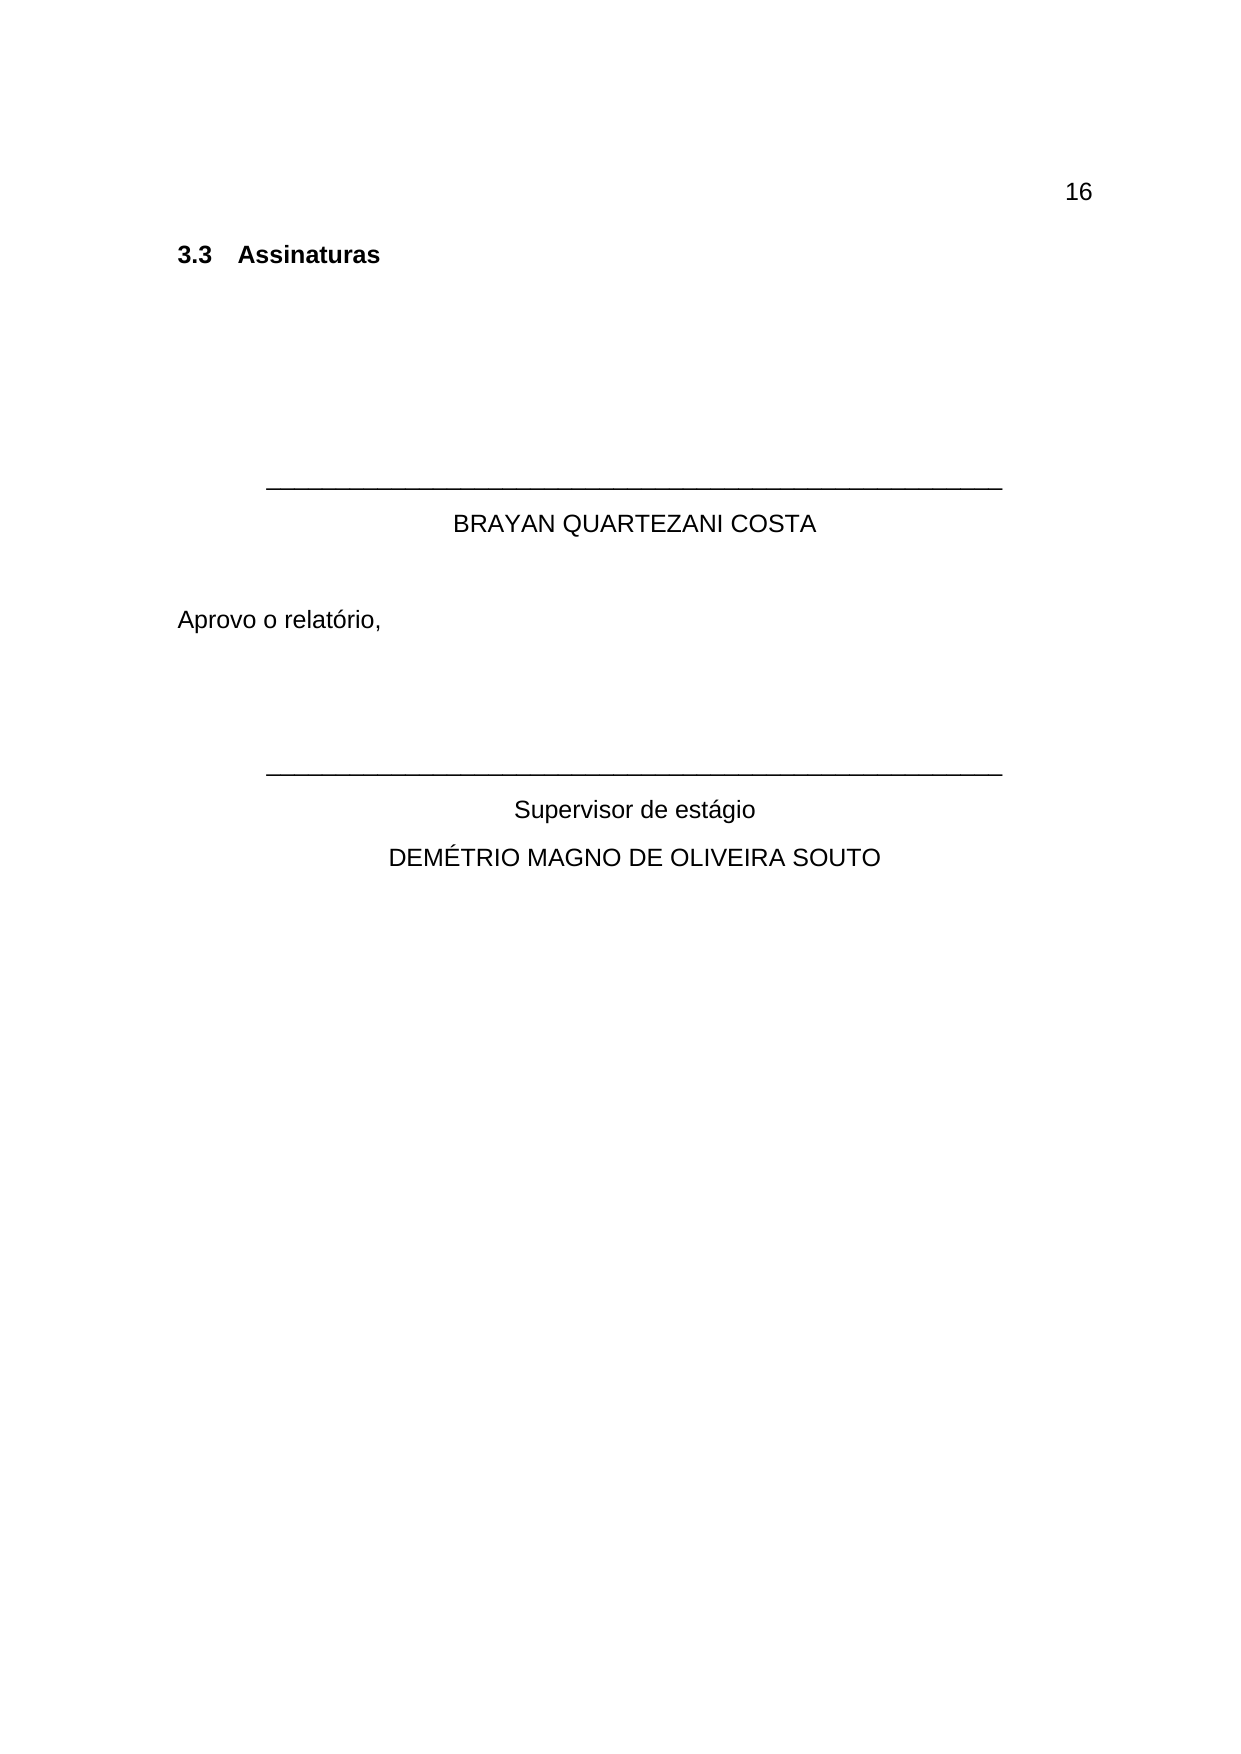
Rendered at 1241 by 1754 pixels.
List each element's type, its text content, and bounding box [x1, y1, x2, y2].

text DEMÉTRIO MAGNO DE OLIVEIRA SOUTO [177, 843, 1092, 872]
text _____________________________________________________ [177, 748, 1092, 776]
text Aprovo o relatório, [177, 604, 1092, 633]
text Supervisor de estágio [177, 795, 1092, 824]
text _____________________________________________________ [177, 461, 1092, 490]
subtitle Assinaturas [177, 239, 1092, 268]
text BRAYAN QUARTEZANI COSTA [177, 509, 1092, 538]
